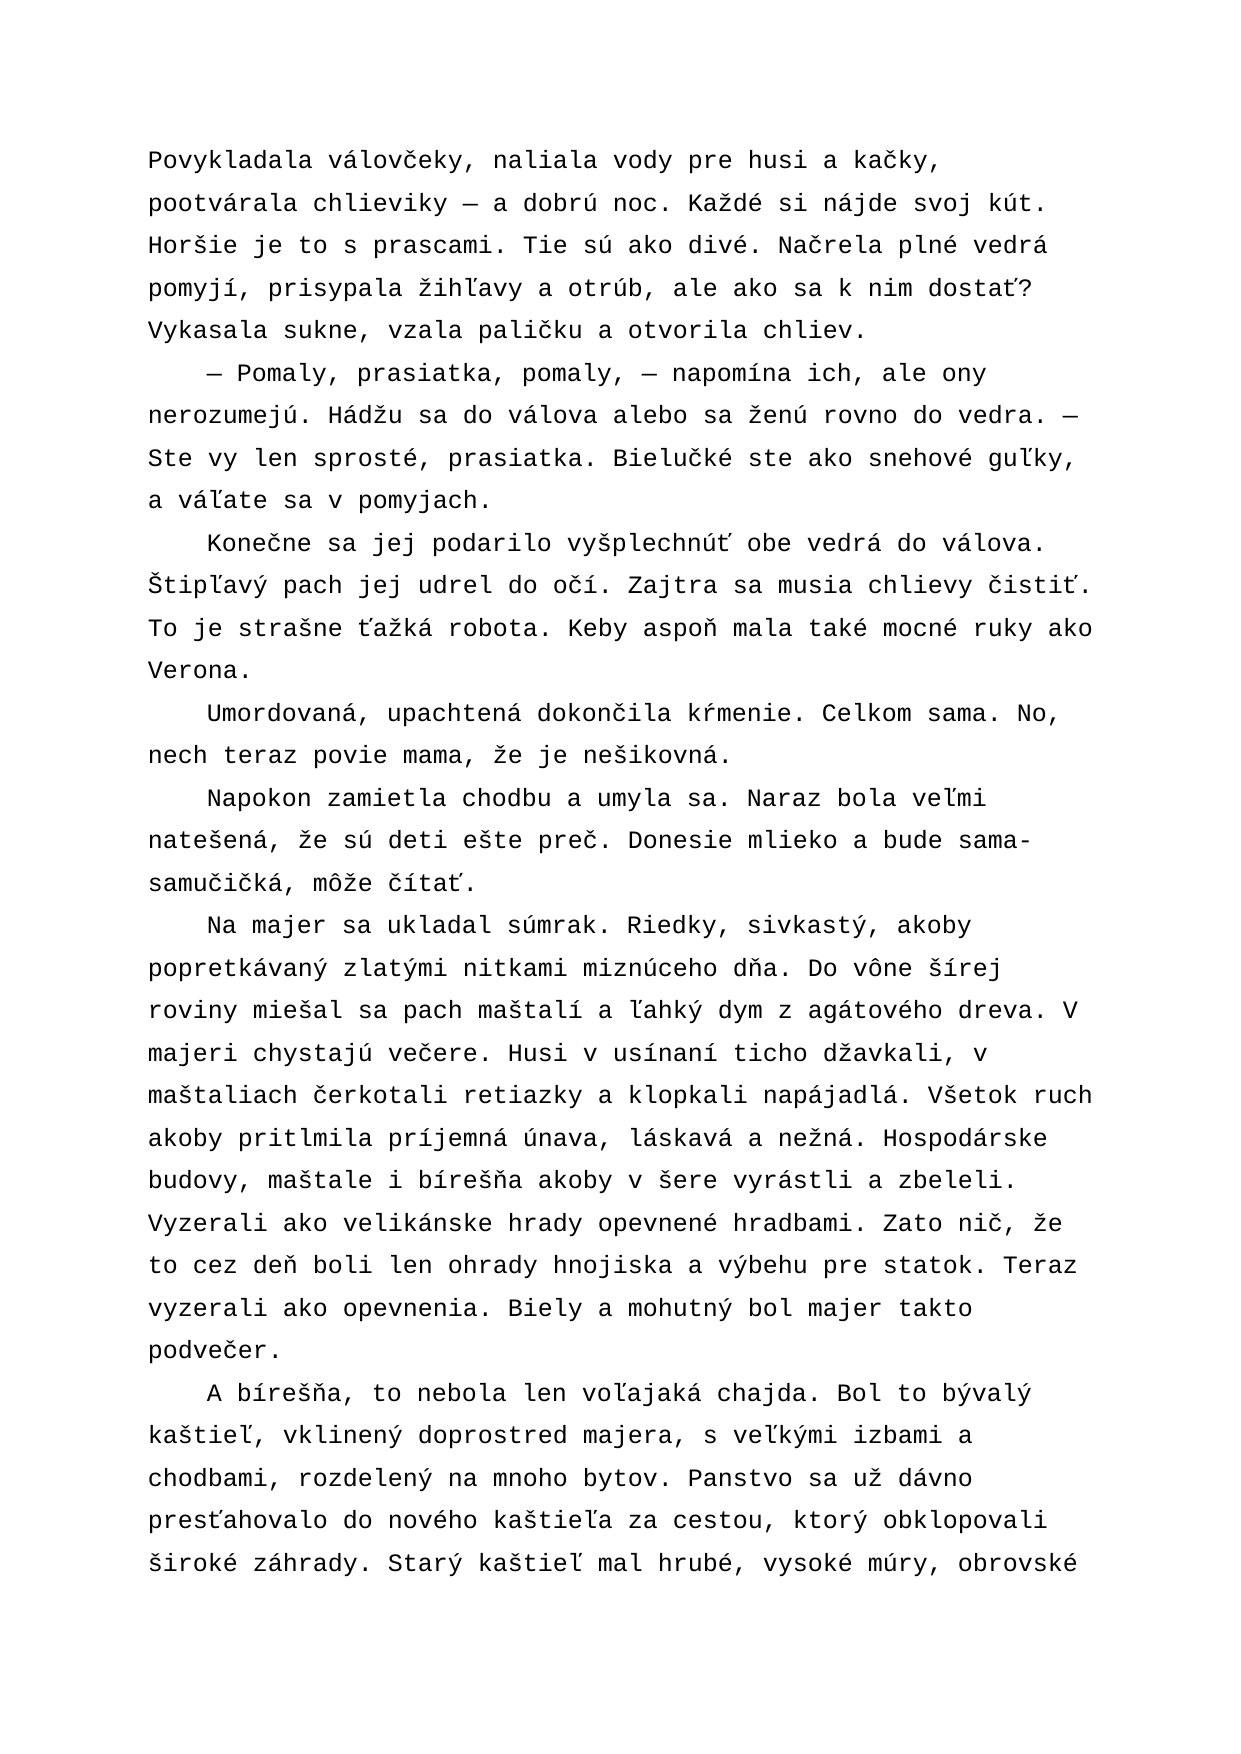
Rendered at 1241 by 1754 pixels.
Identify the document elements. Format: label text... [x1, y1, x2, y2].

text — Pomaly, prasiatka, pomaly, — napomína ich, ale ony nerozumejú. Hádžu sa do válova alebo sa ženú rovno do vedra. — Ste vy len sprosté, prasiatka. Bielučké ste ako snehové guľky, a váľate sa v pomyjach. [148, 360, 1093, 516]
text Na majer sa ukladal súmrak. Riedky, sivkastý, akoby popretkávaný zlatými nitkami miznúceho dňa. Do vône šírej roviny miešal sa pach maštalí a ľahký dym z agátového dreva. V majeri chystajú večere. Husi v usínaní ticho džavkali, v maštaliach čerkotali retiazky a klopkali napájadlá. Všetok ruch akoby pritlmila príjemná únava, láskavá a nežná. Hospodárske budovy, maštale i bírešňa akoby v šere vyrástli a zbeleli. Vyzerali ako velikánske hrady opevnené hradbami. Zato nič, že to cez deň boli len ohrady hnojiska a výbehu pre statok. Teraz vyzerali ako opevnenia. Biely a mohutný bol majer takto podvečer. [148, 913, 1093, 1366]
text Povykladala válovčeky, naliala vody pre husi a kačky, pootvárala chlieviky — a dobrú noc. Každé si nájde svoj kút. Horšie je to s prascami. Tie sú ako divé. Načrela plné vedrá pomyjí, prisypala žihľavy a otrúb, ale ako sa k nim dostať? Vykasala sukne, vzala paličku a otvorila chliev. [148, 148, 1093, 346]
text Konečne sa jej podarilo vyšplechnúť obe vedrá do válova. Štipľavý pach jej udrel do očí. Zajtra sa musia chlievy čistiť. To je strašne ťažká robota. Keby aspoň mala také mocné ruky ako Verona. [148, 530, 1093, 686]
text A bírešňa, to nebola len voľajaká chajda. Bol to bývalý kaštieľ, vklinený doprostred majera, s veľkými izbami a chodbami, rozdelený na mnoho bytov. Panstvo sa už dávno presťahovalo do nového kaštieľa za cestou, ktorý obklopovali široké záhrady. Starý kaštieľ mal hrubé, vysoké múry, obrovské [148, 1380, 1093, 1578]
text Napokon zamietla chodbu a umyla sa. Naraz bola veľmi natešená, že sú deti ešte preč. Donesie mlieko a bude sama-samučičká, môže čítať. [148, 785, 1093, 898]
text Umordovaná, upachtená dokončila kŕmenie. Celkom sama. No, nech teraz povie mama, že je nešikovná. [148, 700, 1093, 771]
